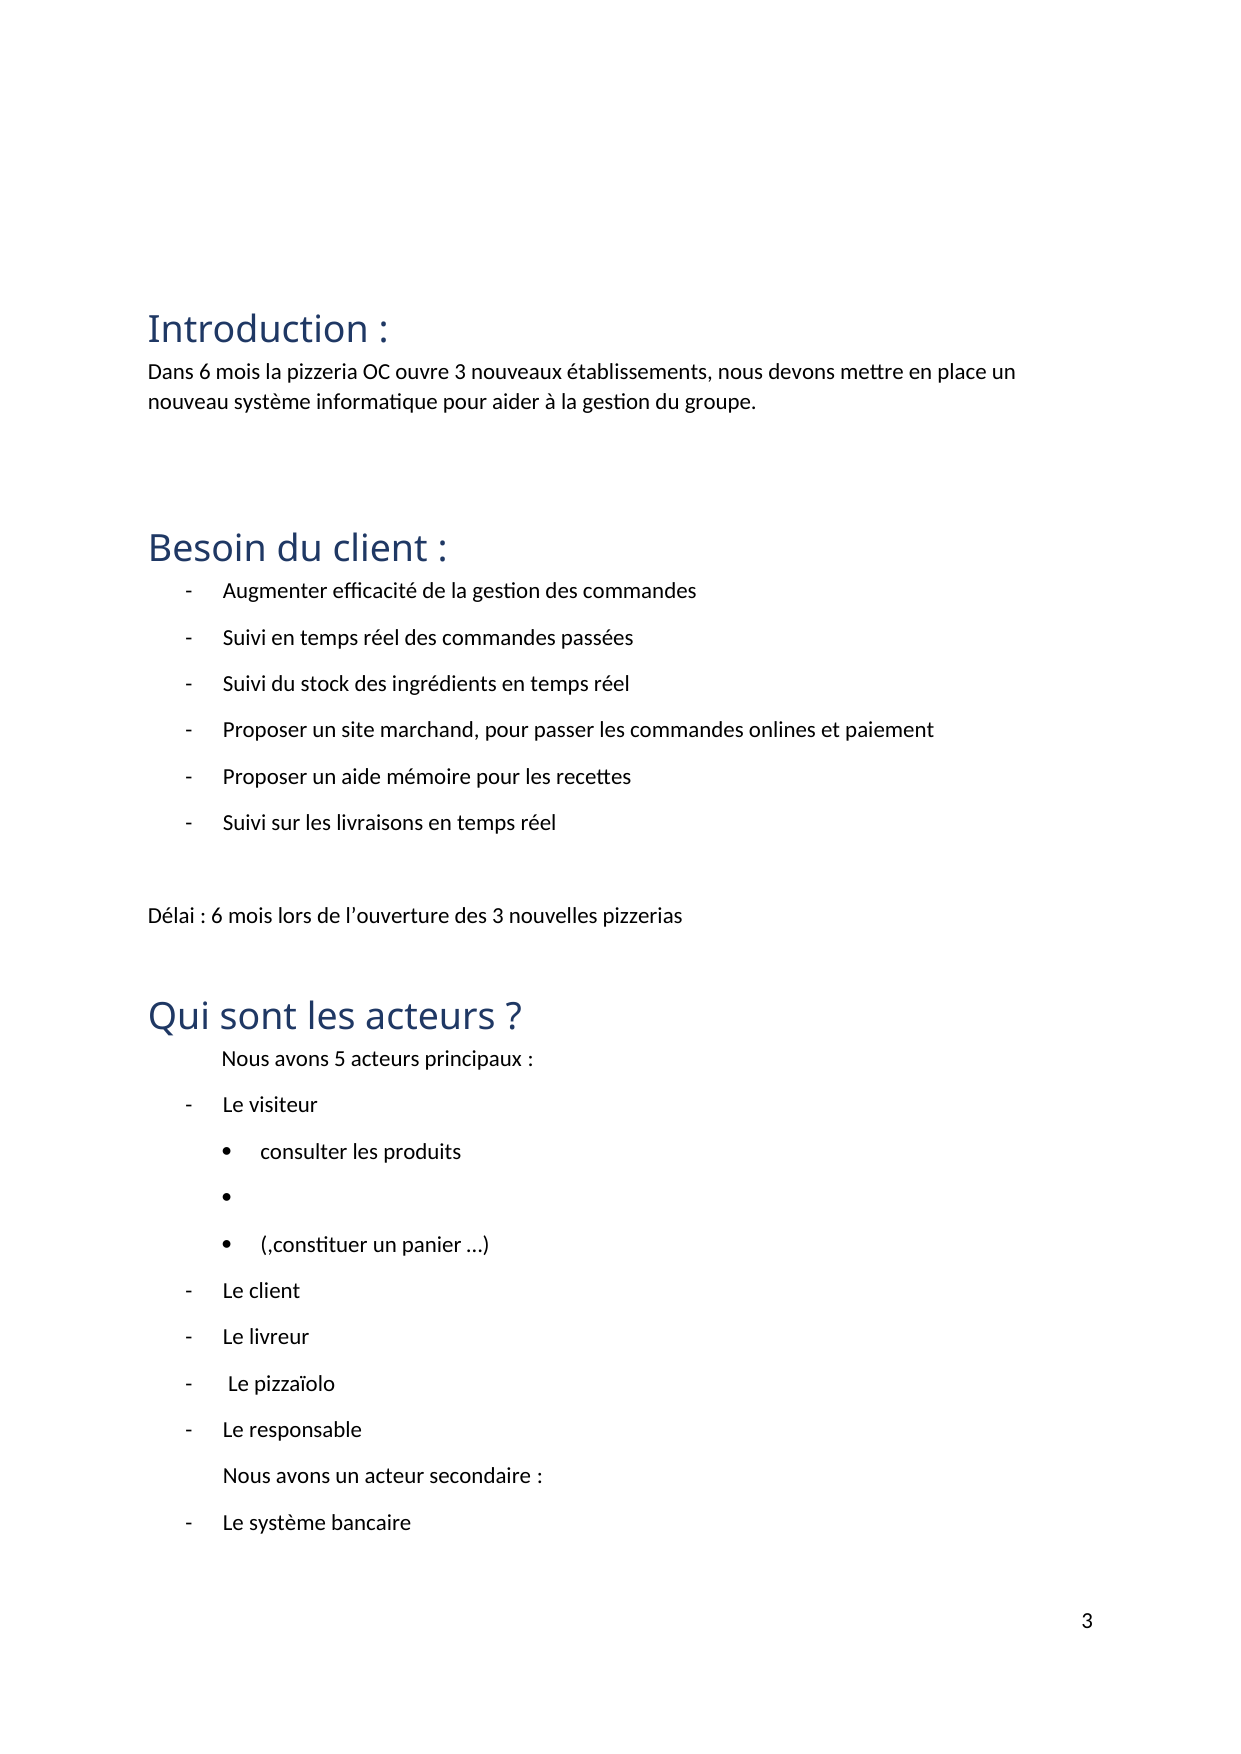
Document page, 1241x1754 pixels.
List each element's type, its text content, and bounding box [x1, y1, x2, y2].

list Nous avons un acteur secondaire : [223, 1461, 1093, 1489]
text Dans 6 mois la pizzeria OC ouvre 3 nouveaux établissements, nous devons mettre en place un nouveau système informatique pour aider à la gestion du groupe. [148, 357, 1093, 415]
text Nous avons 5 acteurs principaux : [148, 1044, 1093, 1072]
list Le livreur [185, 1322, 1093, 1350]
list Suivi en temps réel des commandes passées [185, 623, 1093, 651]
list Le système bancaire [185, 1508, 1093, 1536]
list Proposer un site marchand, pour passer les commandes onlines et paiement [185, 716, 1093, 744]
list Le visiteur [185, 1091, 1093, 1119]
list Suivi du stock des ingrédients en temps réel [185, 669, 1093, 697]
list consulter les produits [223, 1137, 1093, 1165]
subtitle Introduction : [148, 302, 1093, 353]
list Augmenter efficacité de la gestion des commandes [185, 577, 1093, 604]
subtitle Qui sont les acteurs ? [148, 989, 1093, 1040]
list Proposer un aide mémoire pour les recettes [185, 762, 1093, 790]
list (,constituer un panier …) [223, 1230, 1093, 1258]
list Le pizzaïolo [185, 1369, 1093, 1397]
subtitle Besoin du client : [148, 521, 1093, 572]
list Le client [185, 1276, 1093, 1304]
list Suivi sur les livraisons en temps réel [185, 808, 1093, 836]
text Délai : 6 mois lors de l’ouverture des 3 nouvelles pizzerias [148, 901, 1093, 929]
list Le responsable [185, 1415, 1093, 1443]
